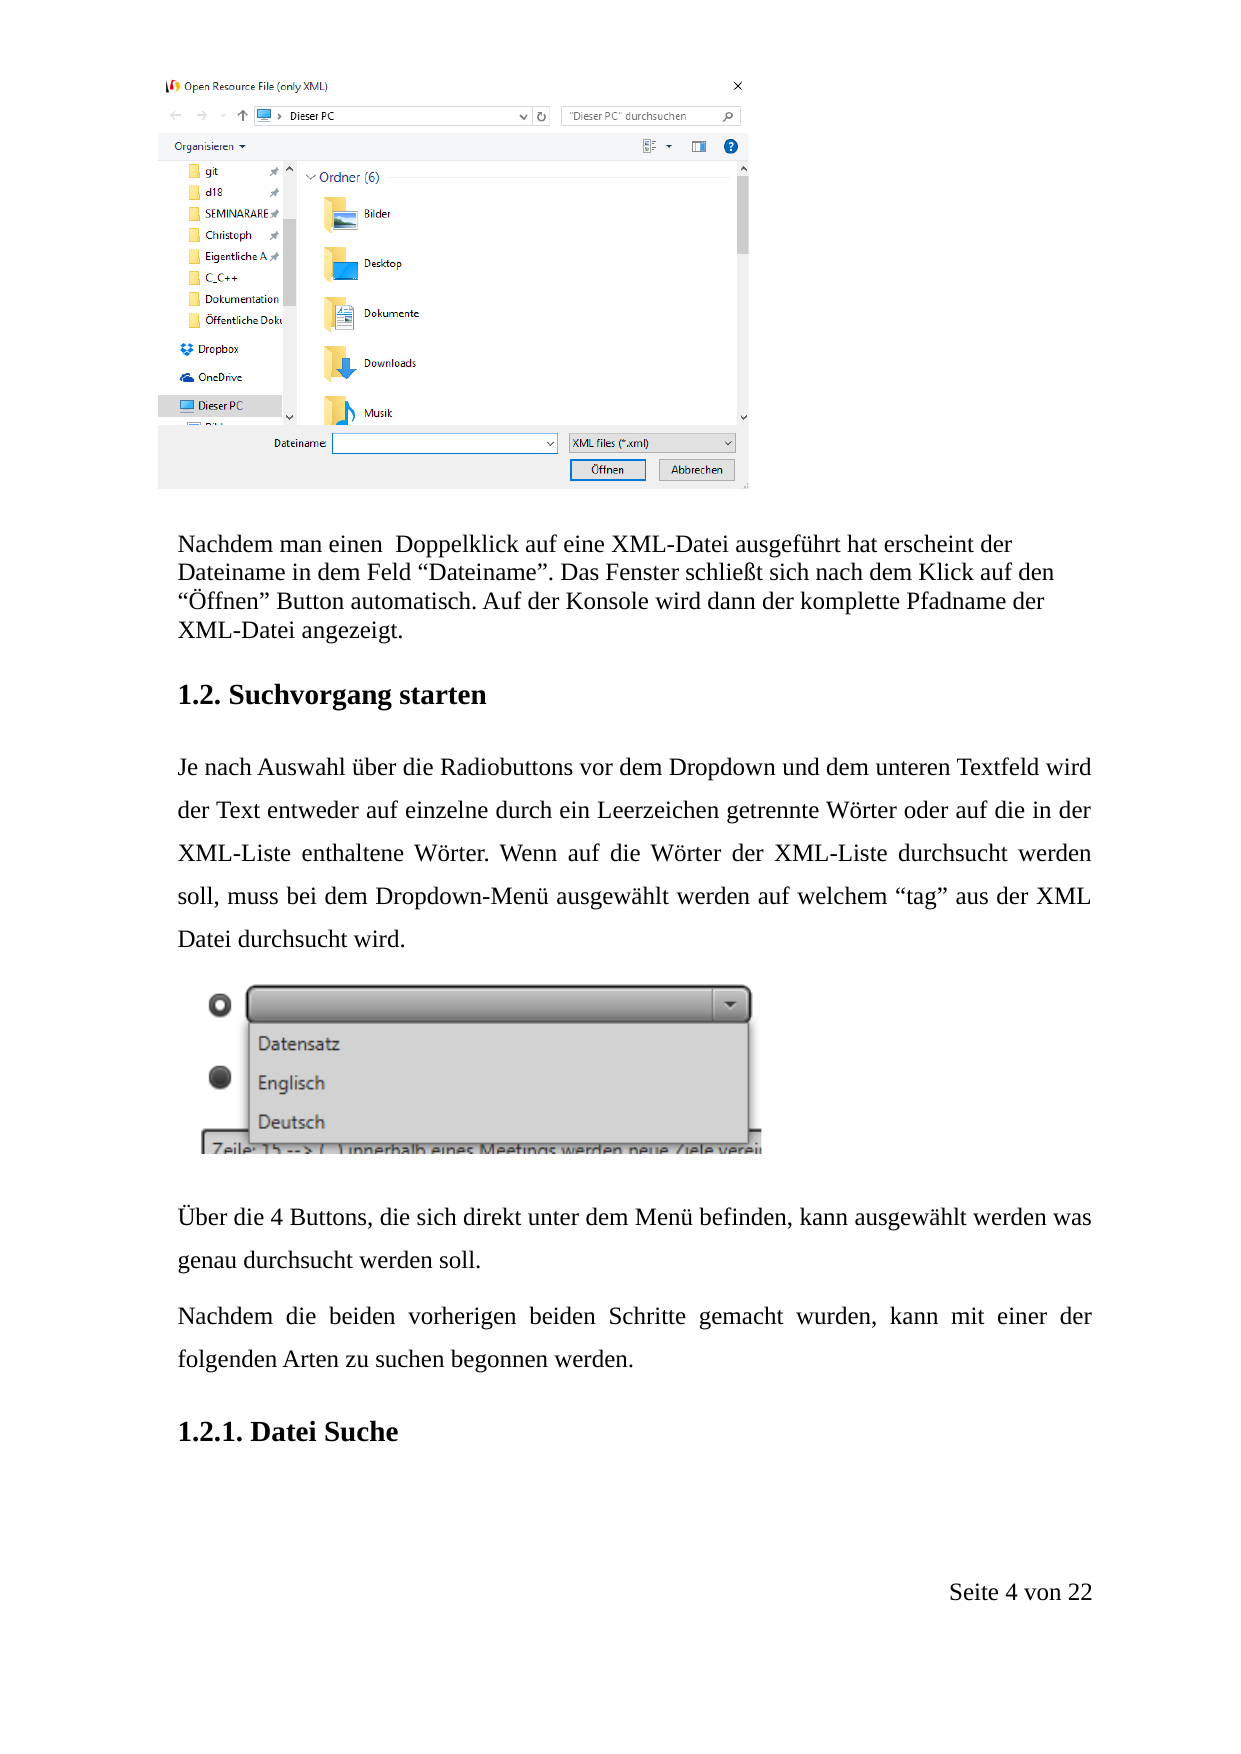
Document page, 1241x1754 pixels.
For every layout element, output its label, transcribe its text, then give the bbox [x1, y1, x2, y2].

picture [189, 980, 762, 1154]
text Je nach Auswahl über die Radiobuttons vor dem Dropdown und dem unteren Textfeld wird der Text entweder auf einzelne durch ein Leerzeichen getrennte Wörter oder auf die in der XML-Liste enthaltene Wörter. Wenn auf die Wörter der XML-Liste durchsucht werden soll, muss bei dem Dropdown-Menü ausgewählt werden auf welchem “tag” aus der XML Datei durchsucht wird. [177, 752, 1093, 953]
picture [158, 75, 749, 489]
subtitle Suchvorgang starten [177, 677, 1093, 711]
text Nachdem man einen Doppelklick auf eine XML-Datei ausgeführt hat erscheint der Dateiname in dem Feld “Dateiname”. Das Fenster schließt sich nach dem Klick auf den “Öffnen” Button automatisch. Auf der Konsole wird dann der komplette Pfadname der XML-Datei angezeigt. [177, 529, 1093, 644]
text Nachdem die beiden vorherigen beiden Schritte gemacht wurden, kann mit einer der folgenden Arten zu suchen begonnen werden. [177, 1301, 1093, 1373]
subtitle Datei Suche [177, 1414, 1093, 1448]
text Über die 4 Buttons, die sich direkt unter dem Menü befinden, kann ausgewählt werden was genau durchsucht werden soll. [177, 1202, 1093, 1274]
